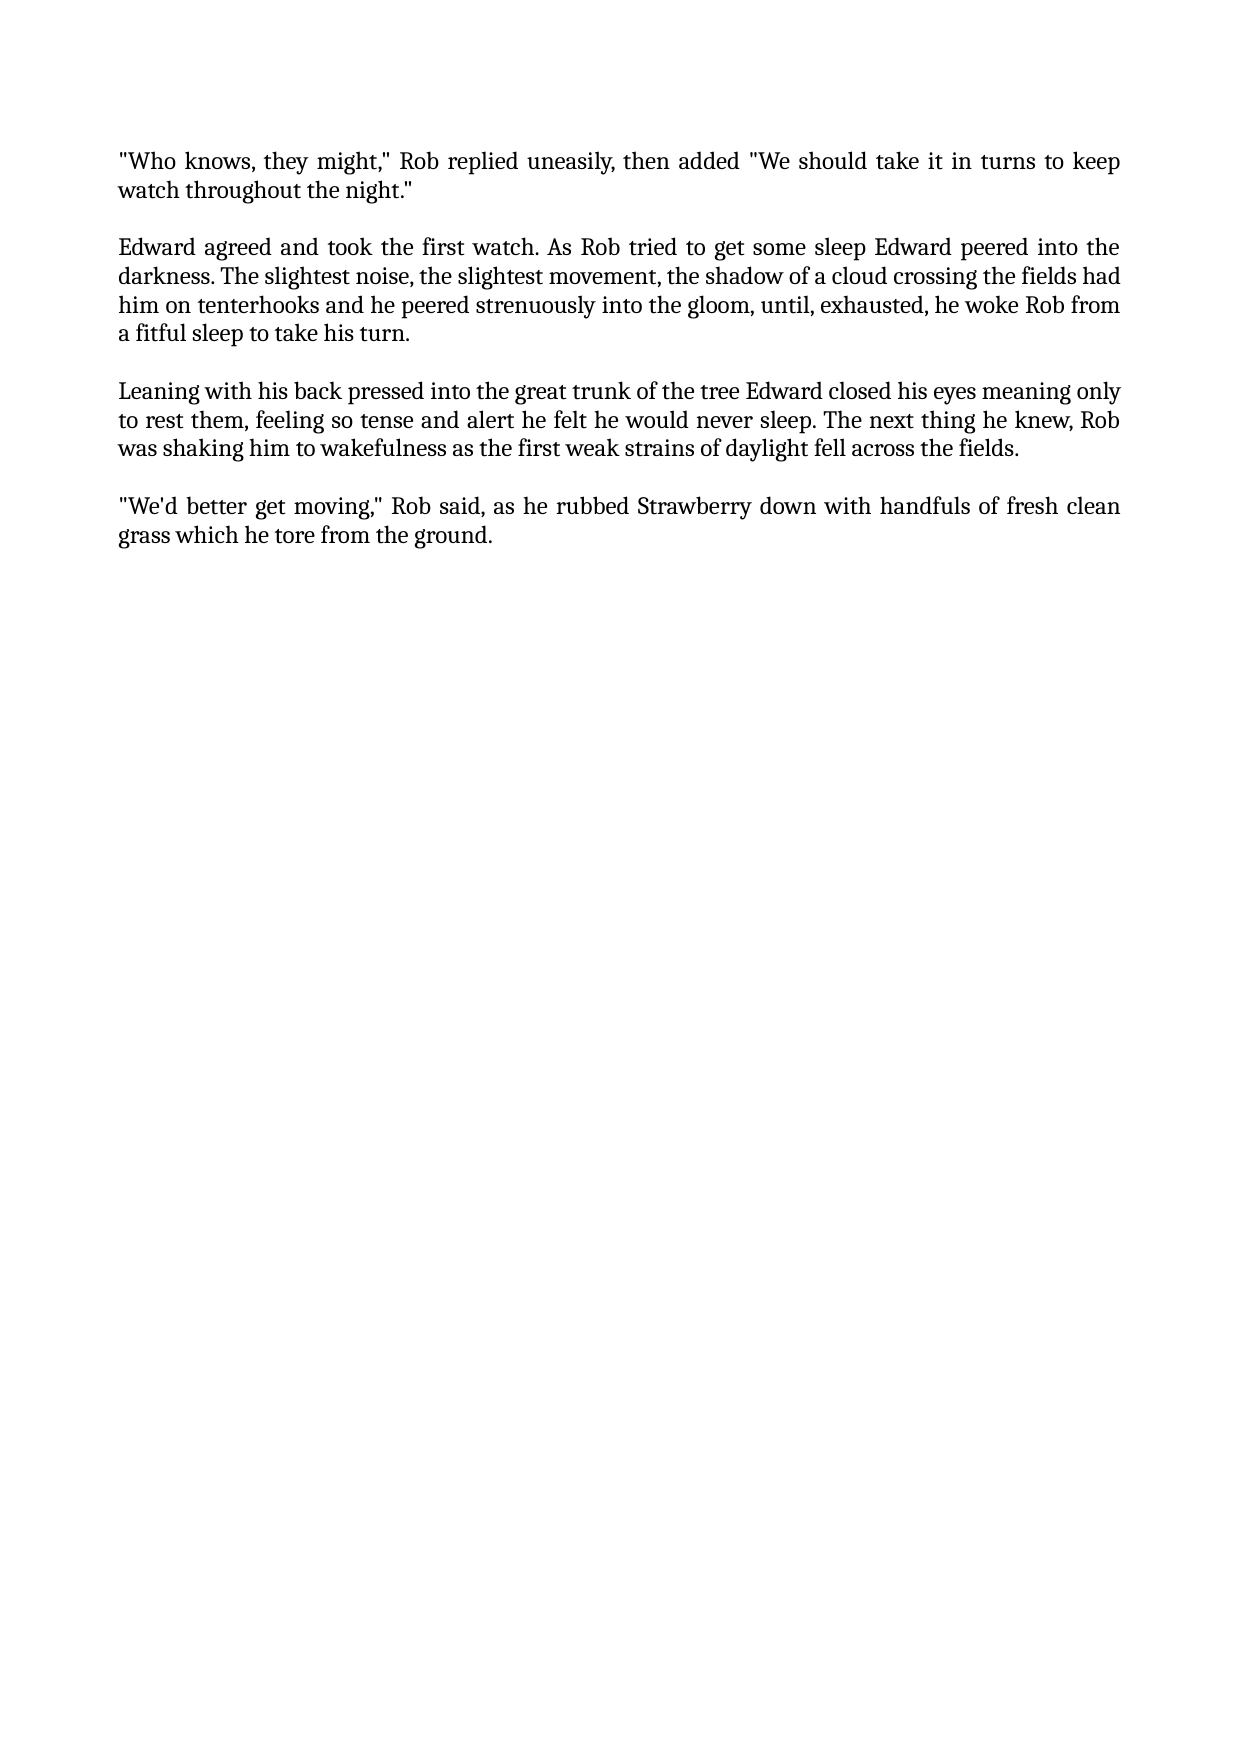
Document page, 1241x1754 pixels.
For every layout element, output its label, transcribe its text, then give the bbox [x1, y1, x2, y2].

text "Who knows, they might," Rob replied uneasily, then added "We should take it in turns to keep watch throughout the night." [118, 147, 1122, 204]
text Leaning with his back pressed into the great trunk of the tree Edward closed his eyes meaning only to rest them, feeling so tense and alert he felt he would never sleep. The next thing he knew, Rob was shaking him to wakefulness as the first weak strains of daylight fell across the fields. [118, 377, 1122, 463]
text Edward agreed and took the first watch. As Rob tried to get some sleep Edward peered into the darkness. The slightest noise, the slightest movement, the shadow of a cloud crossing the fields had him on tenterhooks and he peered strenuously into the gloom, until, exhausted, he woke Rob from a fitful sleep to take his turn. [118, 233, 1122, 348]
text "We'd better get moving," Rob said, as he rubbed Strawberry down with handfuls of fresh clean grass which he tore from the ground. [118, 492, 1122, 549]
